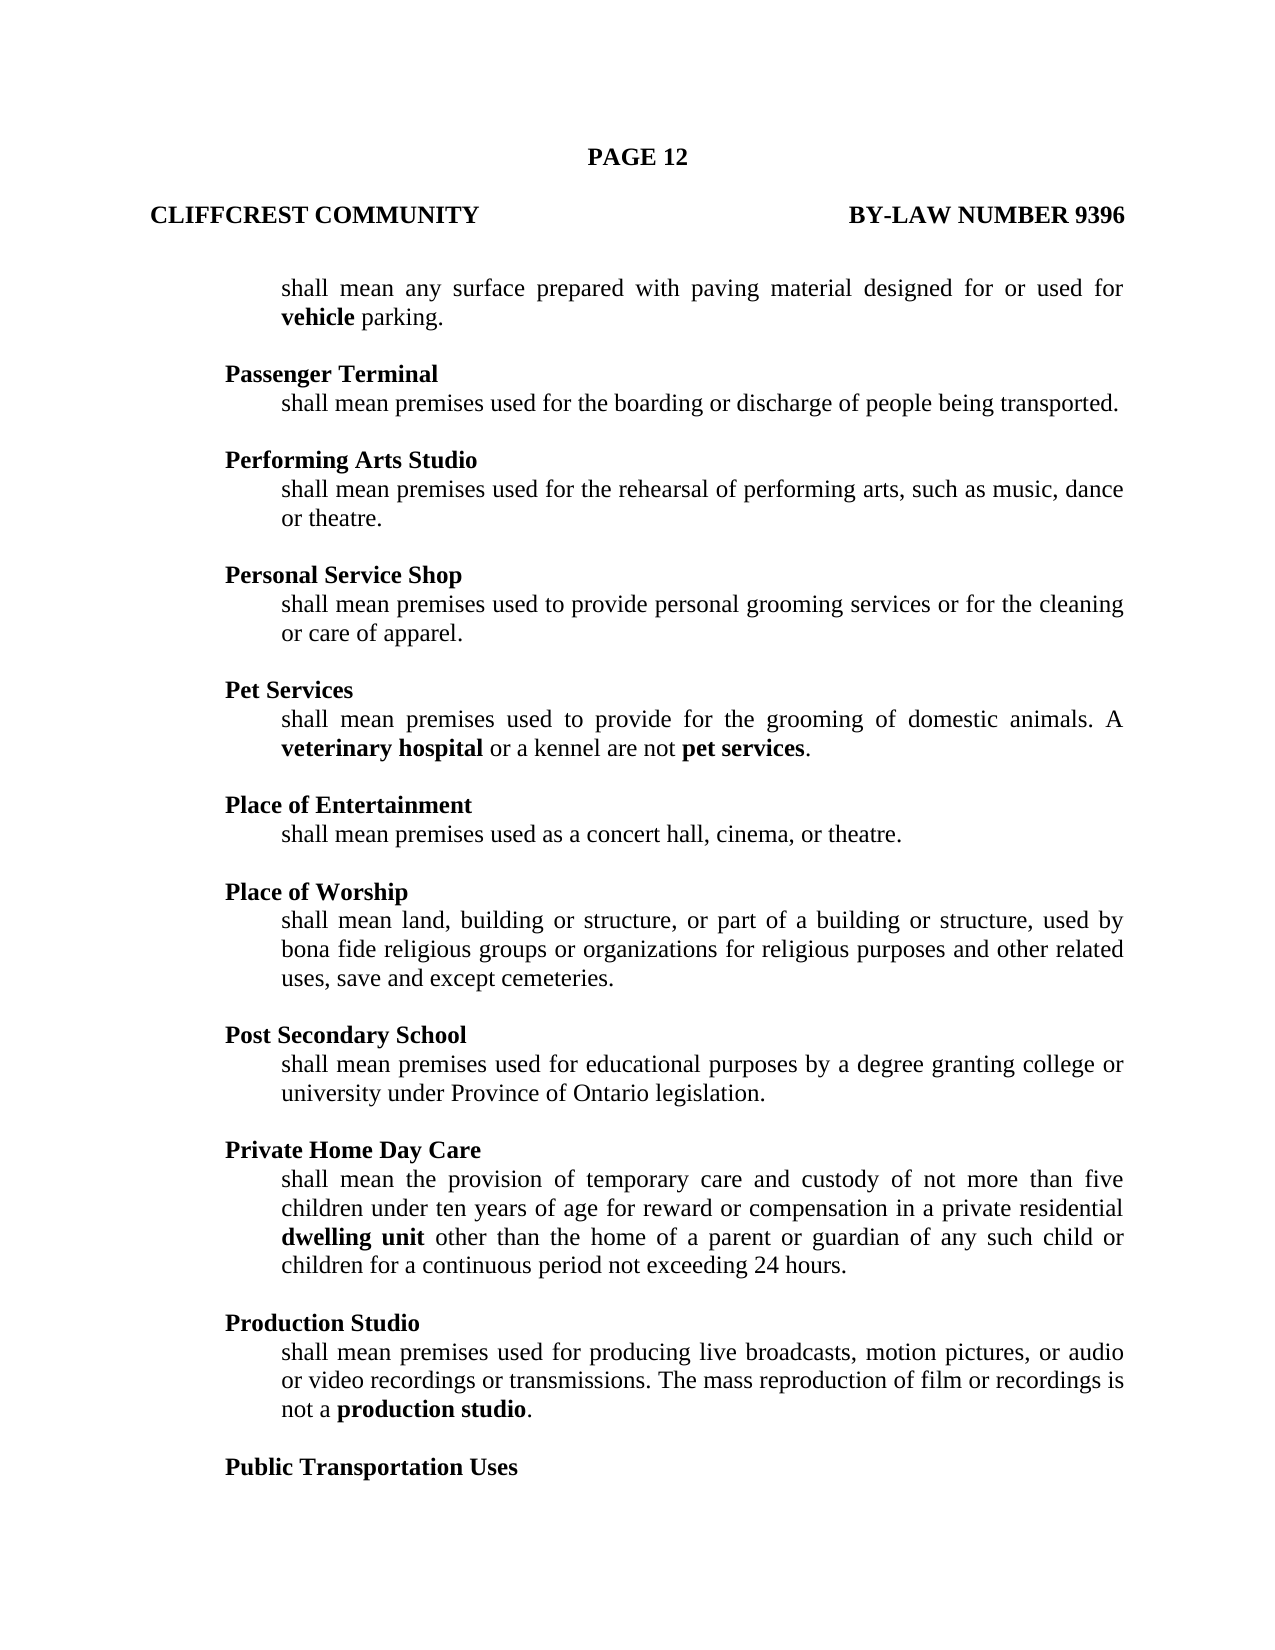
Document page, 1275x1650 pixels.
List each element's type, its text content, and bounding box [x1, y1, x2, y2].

text shall mean premises used as a concert hall, cinema, or theatre. [281, 819, 1125, 848]
text shall mean land, building or structure, or part of a building or structure, used by bona fide religious groups or organizations for religious purposes and other related uses, save and except cemeteries. [281, 905, 1125, 992]
text shall mean premises used for the boarding or discharge of people being transported. [150, 388, 1125, 417]
text shall mean premises used for producing live broadcasts, motion pictures, or audio or video recordings or transmissions. The mass reproduction of film or recordings is not a production studio. [281, 1337, 1125, 1423]
text shall mean premises used for the rehearsal of performing arts, such as music, dance or theatre. [281, 474, 1125, 532]
text Public Transportation Uses [150, 1452, 1125, 1480]
text Performing Arts Studio [150, 445, 1125, 474]
text shall mean premises used to provide for the grooming of domestic animals. A veterinary hospital or a kennel are not pet services. [281, 704, 1125, 762]
text Post Secondary School [150, 1020, 1125, 1049]
text shall mean the provision of temporary care and custody of not more than five children under ten years of age for reward or compensation in a private residential dwelling unit other than the home of a parent or guardian of any such child or children for a continuous period not exceeding 24 hours. [281, 1164, 1125, 1279]
text Pet Services [150, 675, 1125, 704]
text Production Studio [150, 1308, 1125, 1337]
text shall mean any surface prepared with paving material designed for or used for vehicle parking. [281, 273, 1125, 330]
text Passenger Terminal [150, 359, 1125, 388]
text Personal Service Shop [150, 560, 1125, 589]
text Place of Entertainment [150, 790, 1125, 819]
text shall mean premises used to provide personal grooming services or for the cleaning or care of apparel. [281, 589, 1125, 647]
text Place of Worship [150, 877, 1125, 905]
text Private Home Day Care [150, 1135, 1125, 1164]
text shall mean premises used for educational purposes by a degree granting college or university under Province of Ontario legislation. [281, 1049, 1125, 1107]
